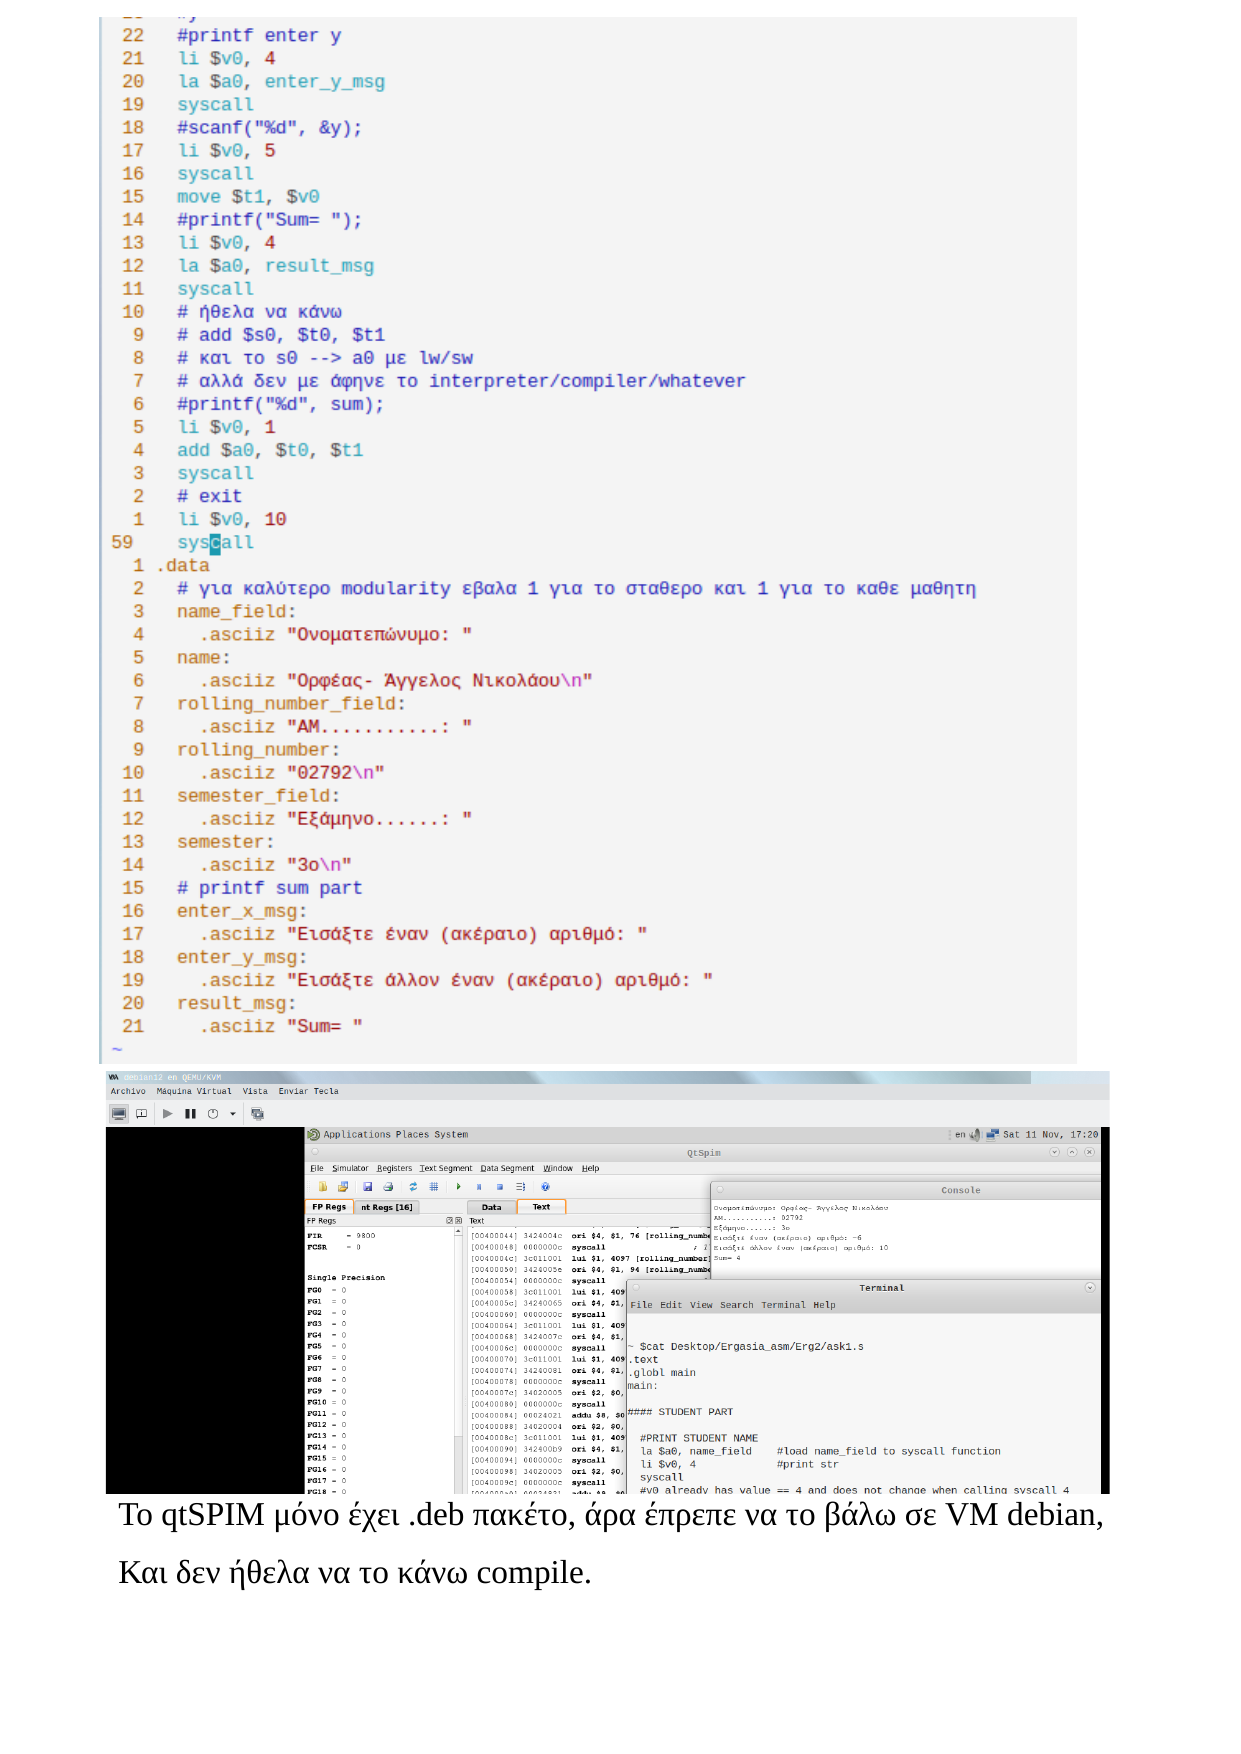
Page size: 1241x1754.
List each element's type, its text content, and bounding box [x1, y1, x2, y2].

text Το qtSPIM μόνο έχει .deb πακέτο, άρα έπρεπε να το βάλω σε VM debian, [118, 118, 1122, 1532]
picture [99, 17, 1078, 1064]
picture [105, 1071, 1110, 1494]
text Και δεν ήθελα να το κάνω compile. [118, 1553, 1122, 1591]
